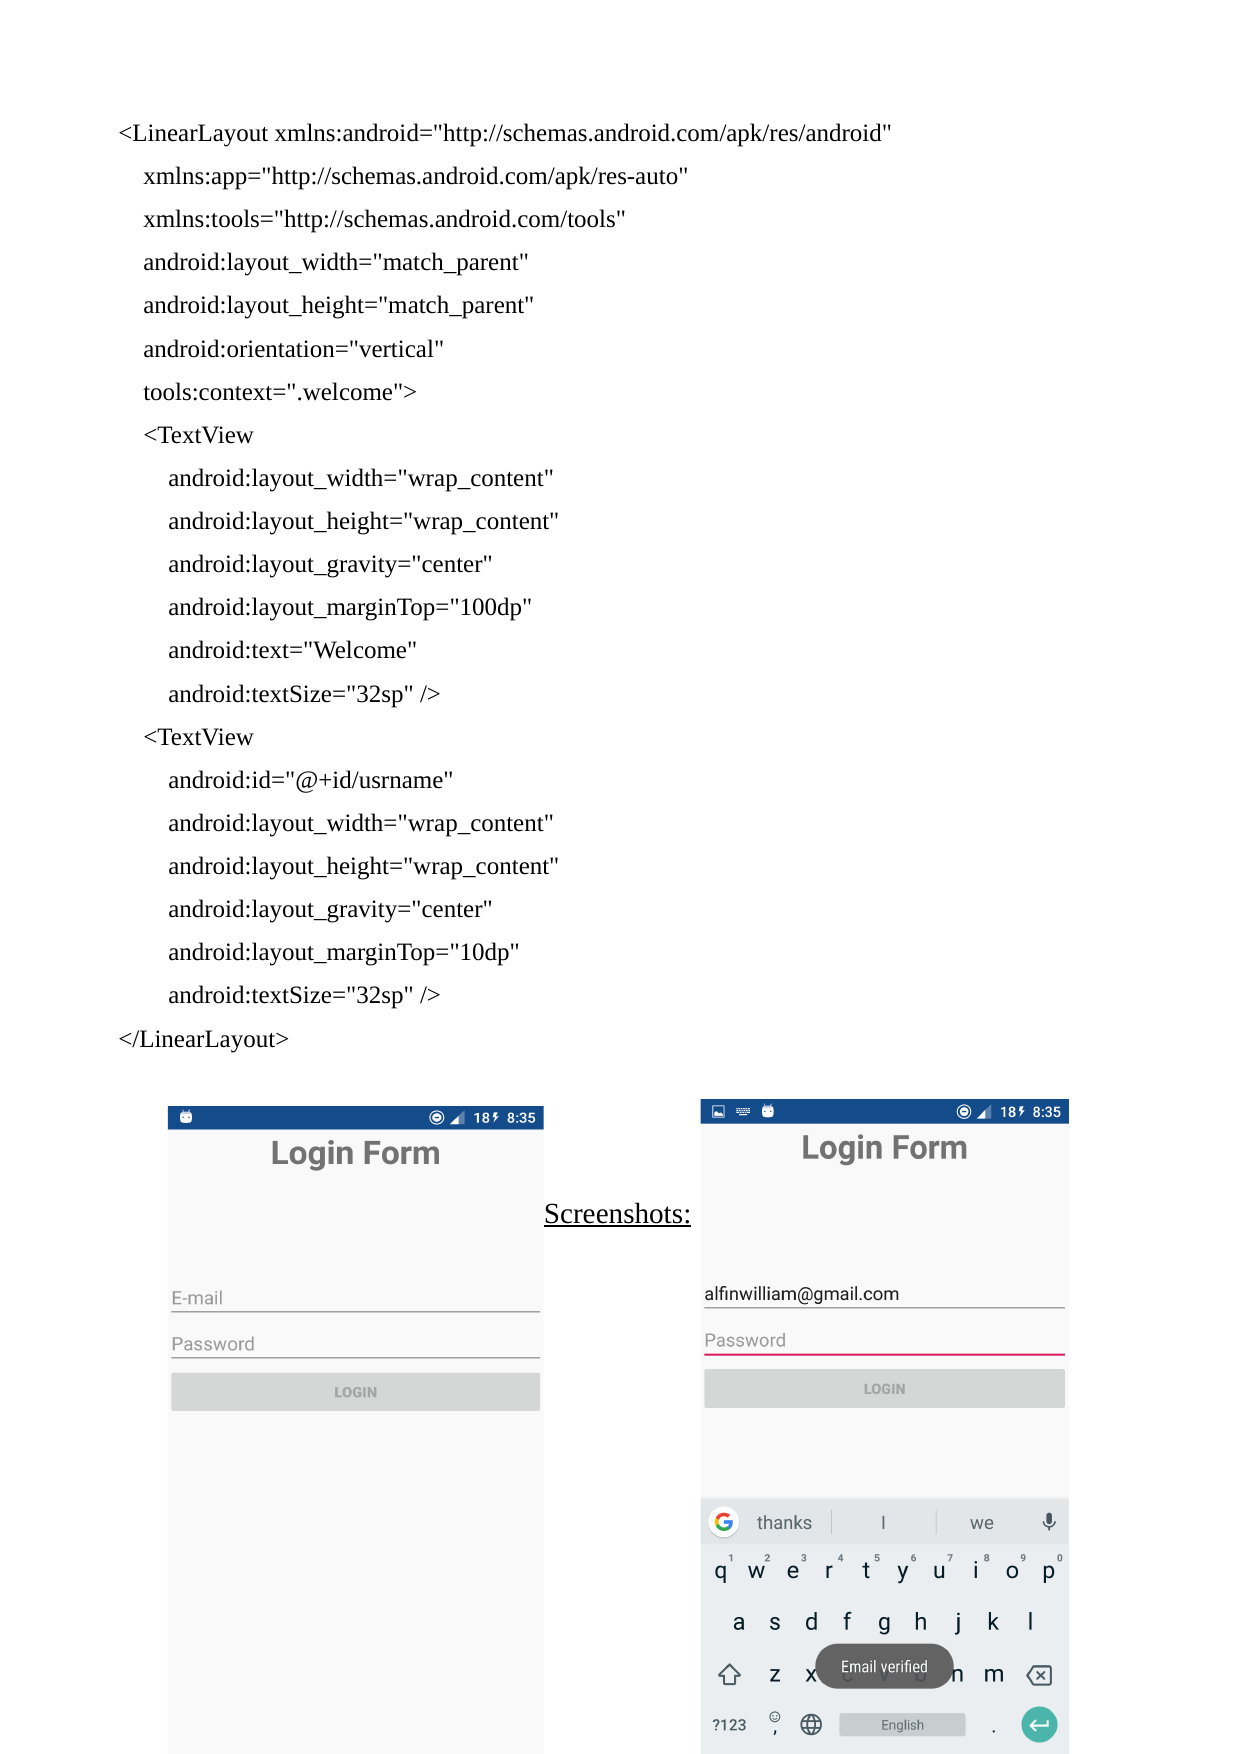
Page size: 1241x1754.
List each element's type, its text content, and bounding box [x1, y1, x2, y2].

text <LinearLayout xmlns:android="http://schemas.android.com/apk/res/android" [118, 118, 1122, 147]
picture [167, 1106, 544, 1754]
picture [700, 1099, 1069, 1754]
text <TextView [118, 420, 1122, 449]
text android:layout_height="wrap_content" [118, 851, 1122, 880]
text android:textSize="32sp" /> [118, 981, 1122, 1009]
text android:layout_marginTop="10dp" [118, 937, 1122, 966]
text [1069, 1196, 1122, 1230]
text android:textSize="32sp" /> [118, 679, 1122, 707]
text android:orientation="vertical" [118, 334, 1122, 362]
text android:layout_height="match_parent" [118, 291, 1122, 319]
text xmlns:app="http://schemas.android.com/apk/res-auto" [118, 161, 1122, 190]
text xmlns:tools="http://schemas.android.com/tools" [118, 204, 1122, 233]
text android:layout_marginTop="100dp" [118, 592, 1122, 621]
text android:layout_width="match_parent" [118, 247, 1122, 276]
text Screenshots: [544, 1196, 700, 1230]
text <TextView [118, 722, 1122, 751]
text [118, 1196, 167, 1230]
text android:text="Welcome" [118, 636, 1122, 664]
text android:layout_gravity="center" [118, 894, 1122, 923]
text android:layout_width="wrap_content" [118, 463, 1122, 492]
text tools:context=".welcome"> [118, 377, 1122, 406]
text android:layout_gravity="center" [118, 549, 1122, 578]
text android:layout_height="wrap_content" [118, 506, 1122, 535]
text android:layout_width="wrap_content" [118, 808, 1122, 837]
text android:id="@+id/usrname" [118, 765, 1122, 794]
text </LinearLayout> [118, 1024, 1122, 1052]
